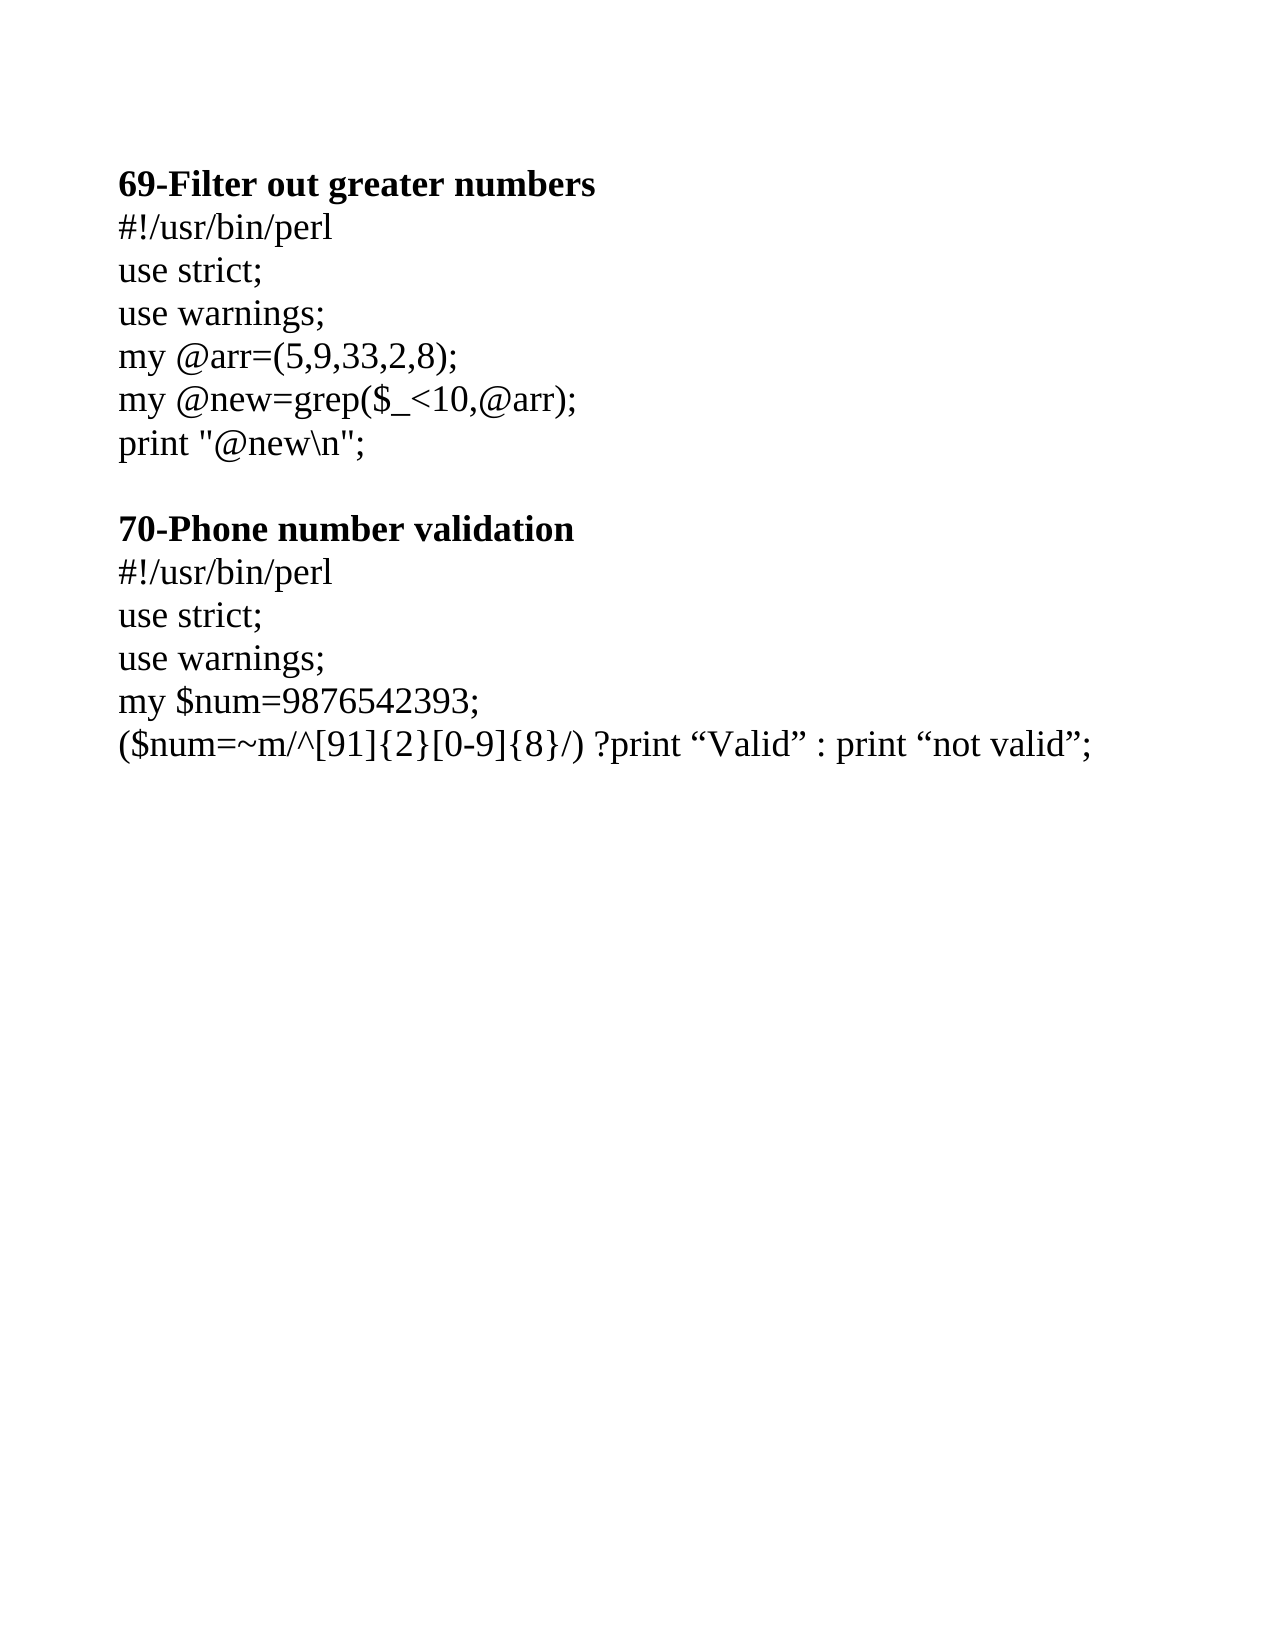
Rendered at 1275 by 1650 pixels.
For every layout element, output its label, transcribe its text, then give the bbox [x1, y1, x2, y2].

text #!/usr/bin/perl [118, 204, 1275, 247]
text use strict; [118, 592, 1275, 636]
text my @arr=(5,9,33,2,8); [118, 334, 1275, 377]
text ($num=~m/^[91]{2}[0-9]{8}/) ?print “Valid” : print “not valid”; [118, 722, 1275, 765]
text use warnings; [118, 291, 1275, 334]
text 69-Filter out greater numbers [118, 161, 1275, 204]
text use warnings; [118, 636, 1275, 679]
text print "@new\n"; [118, 420, 1275, 463]
text use strict; [118, 247, 1275, 291]
text my $num=9876542393; [118, 679, 1275, 722]
text #!/usr/bin/perl [118, 549, 1275, 592]
text my @new=grep($_<10,@arr); [118, 377, 1275, 420]
text 70-Phone number validation [118, 506, 1275, 549]
